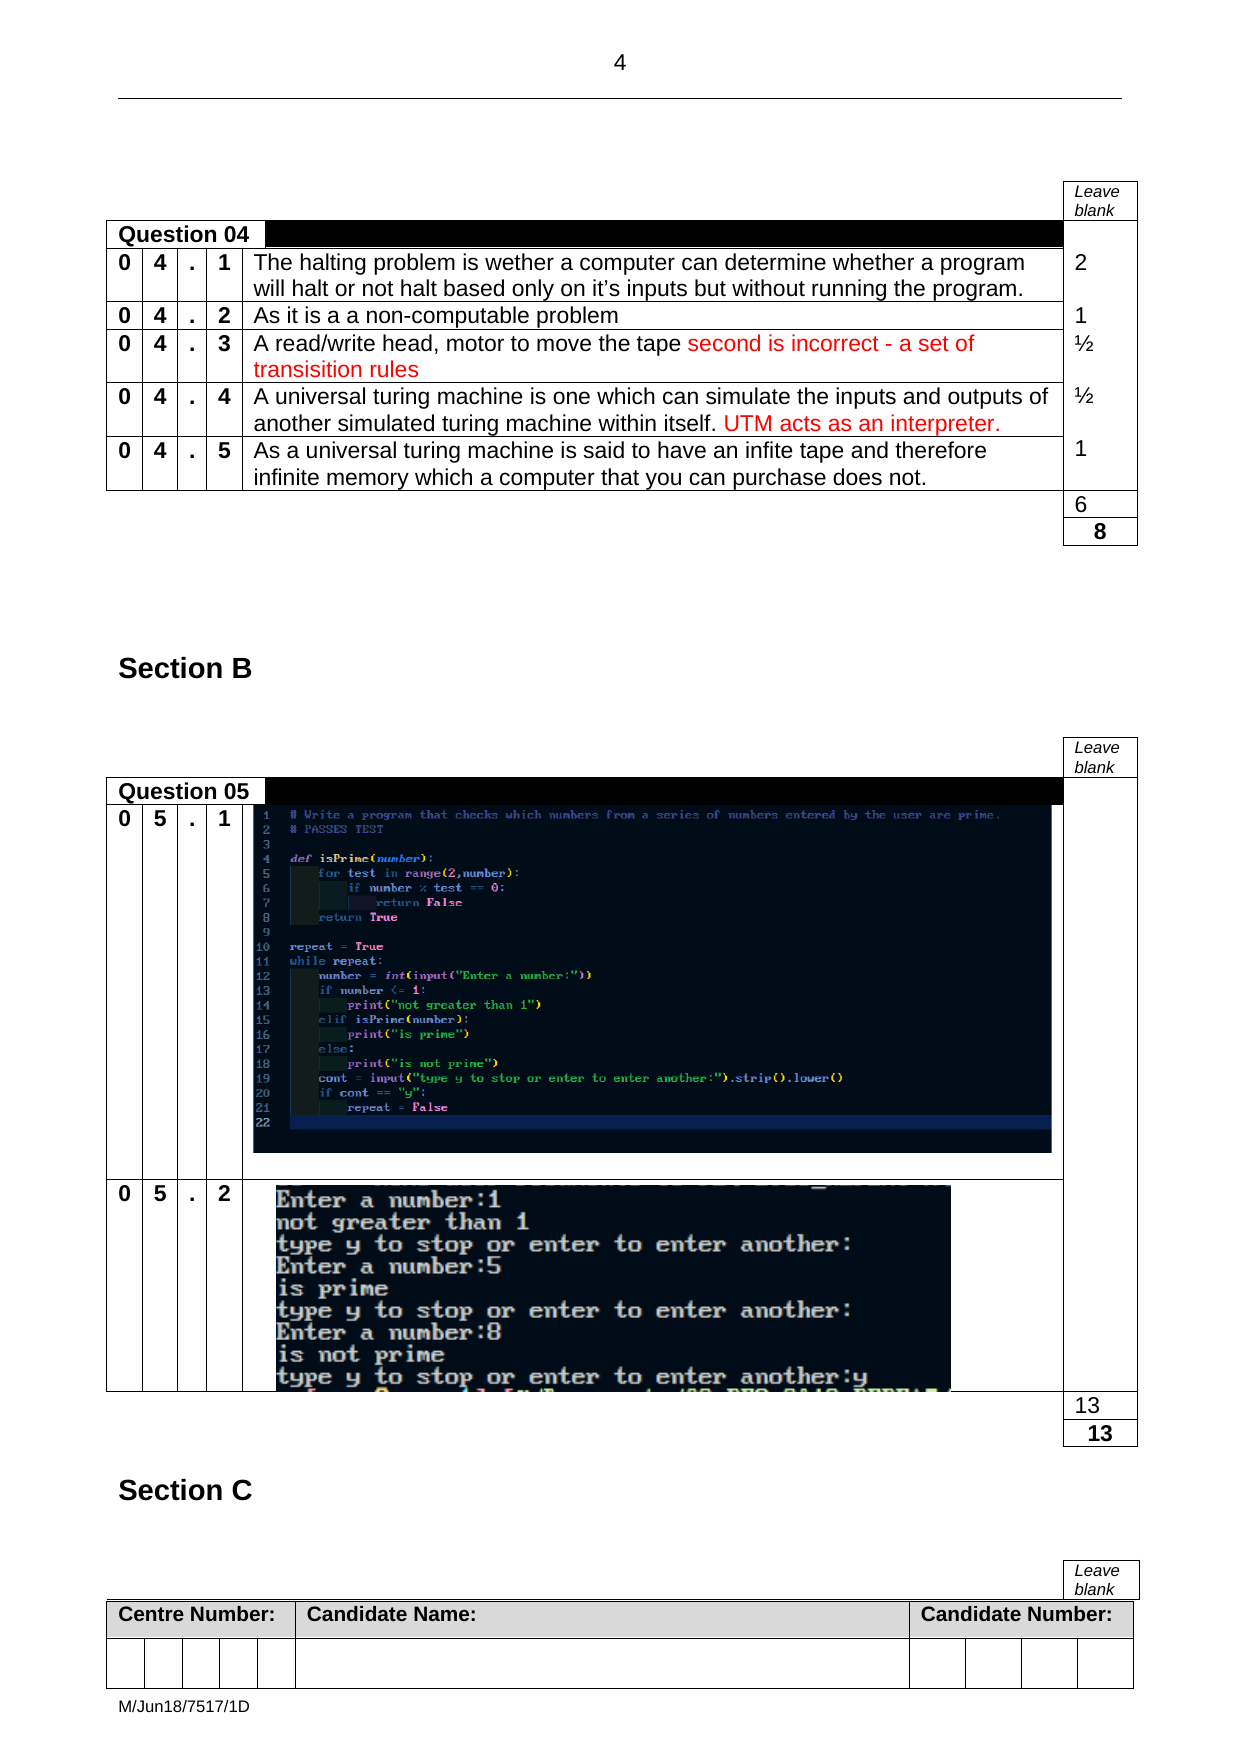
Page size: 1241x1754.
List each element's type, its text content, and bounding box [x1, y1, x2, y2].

table_cell 5 [143, 1180, 177, 1391]
table_cell . [178, 1180, 206, 1391]
table_cell [266, 778, 1063, 804]
table_cell [243, 805, 1063, 1179]
text Section B [118, 651, 1122, 684]
table_cell [1064, 804, 1137, 1179]
table_cell 8 [1064, 518, 1137, 544]
table_cell [242, 1392, 1063, 1418]
table_cell 2 [207, 1180, 242, 1391]
table_cell . [178, 330, 206, 382]
table_cell [242, 1419, 1063, 1446]
table_cell Question 05 [107, 778, 265, 804]
table_cell [142, 491, 178, 517]
table_cell 0 [107, 437, 142, 490]
table_cell [1064, 221, 1137, 247]
table_cell [1064, 778, 1137, 804]
table_header Leave blank [1064, 182, 1137, 220]
table_cell [243, 1180, 1063, 1391]
table_cell 3 [207, 330, 242, 382]
table_cell . [178, 805, 206, 1179]
table_header [107, 1560, 1063, 1599]
table_cell 4 [143, 302, 177, 328]
table_cell ½ ½ 1 [1064, 329, 1137, 490]
table_cell . [178, 249, 206, 301]
table_cell [107, 491, 142, 517]
table_cell 2 [1064, 248, 1137, 301]
table_cell . [178, 302, 206, 328]
table_cell [178, 491, 207, 517]
table_cell [178, 1392, 207, 1418]
table_cell [207, 517, 242, 544]
table_cell 5 [207, 437, 242, 490]
table_cell 2 [207, 302, 242, 328]
table_cell [266, 221, 1063, 247]
picture [253, 805, 1052, 1153]
table_cell Question 04 [107, 221, 265, 247]
table_cell 13 [1064, 1420, 1137, 1446]
table_cell [242, 517, 1063, 544]
table_cell [207, 1419, 242, 1446]
table_cell [107, 1392, 142, 1418]
table_cell The halting problem is wether a computer can determine whether a program will halt or not halt based only on it’s inputs but without running the program. [243, 249, 1063, 301]
table_cell 1 [207, 805, 242, 1179]
table_cell [178, 1419, 207, 1446]
table_cell [1064, 1179, 1137, 1391]
table_cell 4 [207, 383, 242, 436]
table_cell . [178, 383, 206, 436]
table_cell 1 [1064, 301, 1137, 328]
table_cell [142, 517, 178, 544]
table_cell As a universal turing machine is said to have an infite tape and therefore infinite memory which a computer that you can purchase does not. [243, 437, 1063, 490]
table_cell A universal turing machine is one which can simulate the inputs and outputs of another simulated turing machine within itself. UTM acts as an interpreter. [243, 383, 1063, 436]
table_cell [207, 1392, 242, 1418]
table_cell 0 [107, 249, 142, 301]
table_cell [142, 1392, 178, 1418]
table_cell 0 [107, 330, 142, 382]
table_cell A read/write head, motor to move the tape second is incorrect - a set of transisition rules [243, 330, 1063, 382]
table_cell [242, 491, 1063, 517]
table_cell 4 [143, 383, 177, 436]
table_cell [107, 1419, 142, 1446]
table_cell 5 [143, 805, 177, 1179]
table_cell [107, 517, 142, 544]
table_cell 0 [107, 302, 142, 328]
picture [276, 1185, 951, 1392]
table_cell 4 [143, 249, 177, 301]
table_header Leave blank [1064, 738, 1137, 777]
table_header [107, 737, 1063, 777]
table_cell As it is a a non-computable problem [243, 302, 1063, 328]
table_cell 13 [1064, 1392, 1137, 1418]
table_cell . [178, 437, 206, 490]
table_cell 1 [207, 249, 242, 301]
table_cell 0 [107, 1180, 142, 1391]
table_cell 4 [143, 330, 177, 382]
text Section C [118, 1473, 1122, 1507]
table_header [107, 181, 1063, 220]
table_cell 0 [107, 805, 142, 1179]
table_cell [178, 517, 207, 544]
table_header Leave blank [1064, 1561, 1139, 1599]
table_cell [142, 1419, 178, 1446]
table_cell [207, 491, 242, 517]
table_cell 0 [107, 383, 142, 436]
table_cell 4 [143, 437, 177, 490]
table_cell 6 [1064, 491, 1137, 517]
